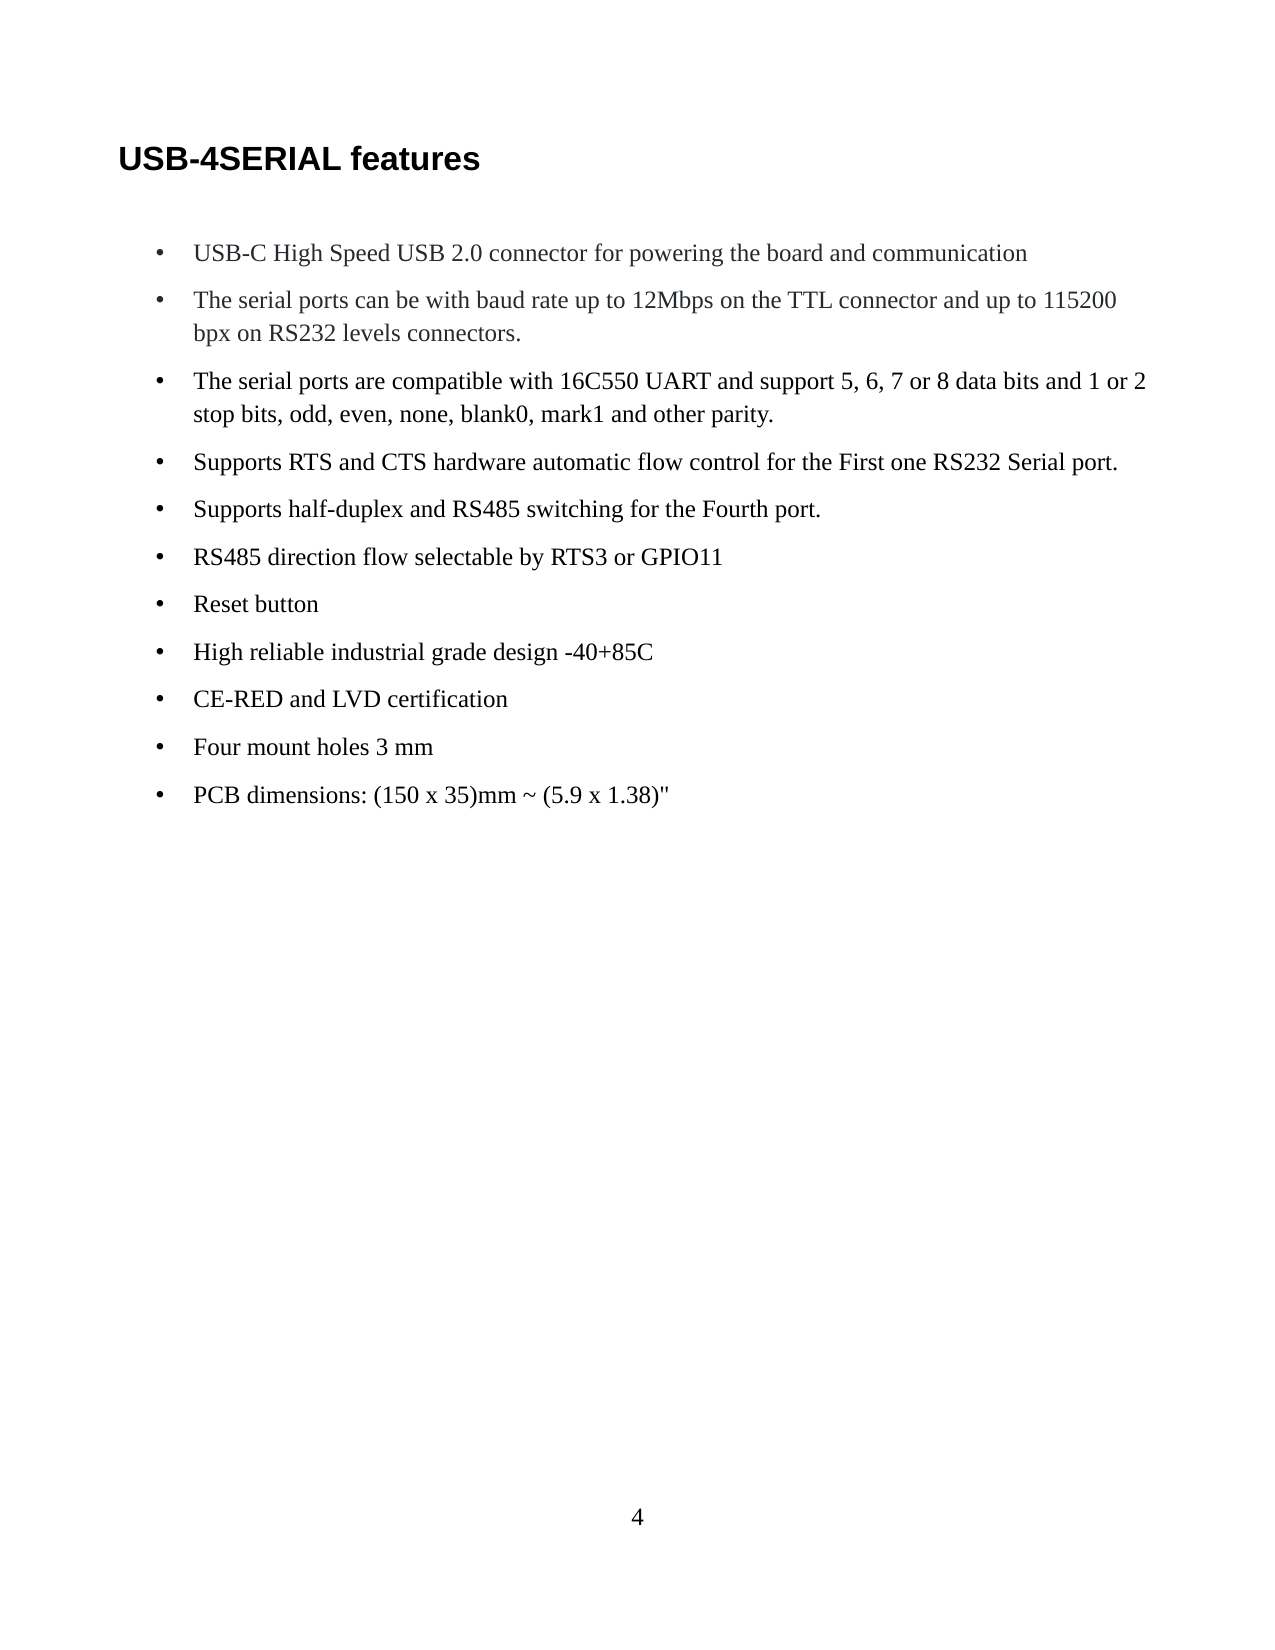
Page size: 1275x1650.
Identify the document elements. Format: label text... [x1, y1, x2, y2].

list Reset button [156, 589, 1157, 618]
list The serial ports are compatible with 16C550 UART and support 5, 6, 7 or 8 data bits and 1 or 2 stop bits, odd, even, none, blank0, mark1 and other parity. [156, 366, 1157, 428]
list USB-C High Speed USB 2.0 connector for powering the board and communication [156, 238, 1157, 266]
subtitle USB-4SERIAL features [118, 139, 1157, 178]
list Supports RTS and CTS hardware automatic flow control for the First one RS232 Serial port. [156, 447, 1157, 475]
list Four mount holes 3 mm [156, 732, 1157, 761]
list PCB dimensions: (150 x 35)mm ~ (5.9 x 1.38)" [156, 780, 1157, 808]
list CE-RED and LVD certification [156, 684, 1157, 713]
list High reliable industrial grade design -40+85C [156, 637, 1157, 666]
list RS485 direction flow selectable by RTS3 or GPIO11 [156, 542, 1157, 571]
list Supports half-duplex and RS485 switching for the Fourth port. [156, 494, 1157, 523]
list The serial ports can be with baud rate up to 12Mbps on the TTL connector and up to 115200 bpx on RS232 levels connectors. [156, 285, 1157, 347]
